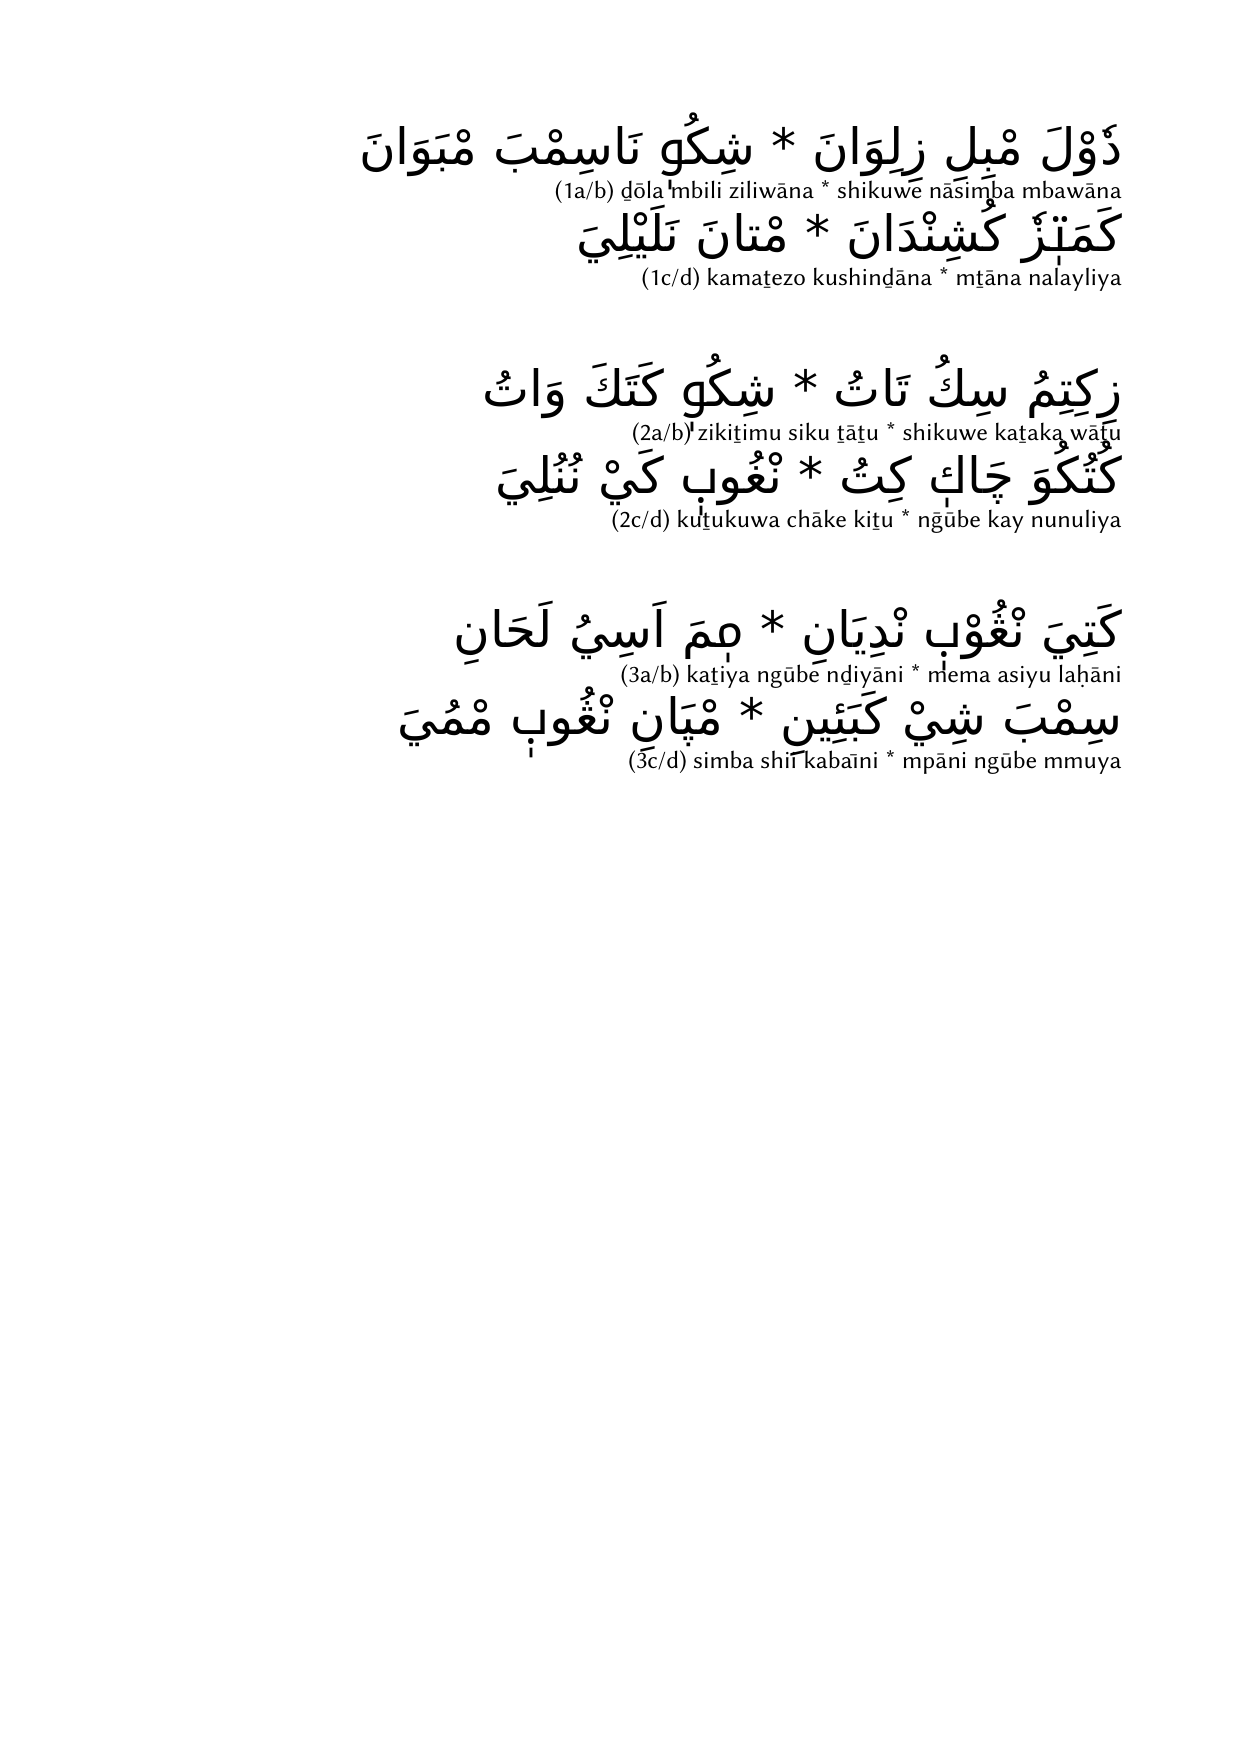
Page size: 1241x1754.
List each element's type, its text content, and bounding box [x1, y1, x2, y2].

text (1c/d) kamaṯezo kushinḏāna * mṯāna nalayliya [118, 263, 1122, 292]
text (1a/b) ḏōla mbili ziliwāna * shikuwe nāsimba mbawāna [118, 176, 1122, 205]
text دٗوْلَ مْبِلِ زِلِوَانَ * شِكُوٖ نَاسِمْبَ مْبَوَانَ [118, 118, 1122, 176]
text (3a/b) kaṯiya ngūbe nḏiyāni * mema asiyu laḥāni [118, 660, 1122, 688]
text (2c/d) kuṯukuwa chāke kiṯu * nḡūbe kay nunuliya [118, 505, 1122, 533]
text (2a/b) zikiṯimu siku ṯāṯu * shikuwe kaṯaka wāṯu [118, 418, 1122, 447]
text كُتُكُوَ چَاكٖ كِتُ * نْغُوبٖ كَيْ نُنُلِيَ [118, 447, 1122, 505]
text (3c/d) simba shii kabaı̄ni * mpāni ngūbe mmuya [118, 746, 1122, 775]
text سِمْبَ شِيْ كَبَئِينِ * مْپَانِ نْڠُوبٖ مْمُيَ [118, 688, 1122, 746]
text كَتِيَ نْڠُوْبٖ نْدِيَانِ * مٖمَ اَسِيُ لَحَانِ [118, 601, 1122, 660]
text كَمَتٖزٗ كُشِنْدَانَ * مْتانَ نَلَيْلِيَ [118, 205, 1122, 263]
text زِكِتِمُ سِكُ تَاتُ * شِكُوٖ كَتَكَ وَاتُ [118, 360, 1122, 418]
